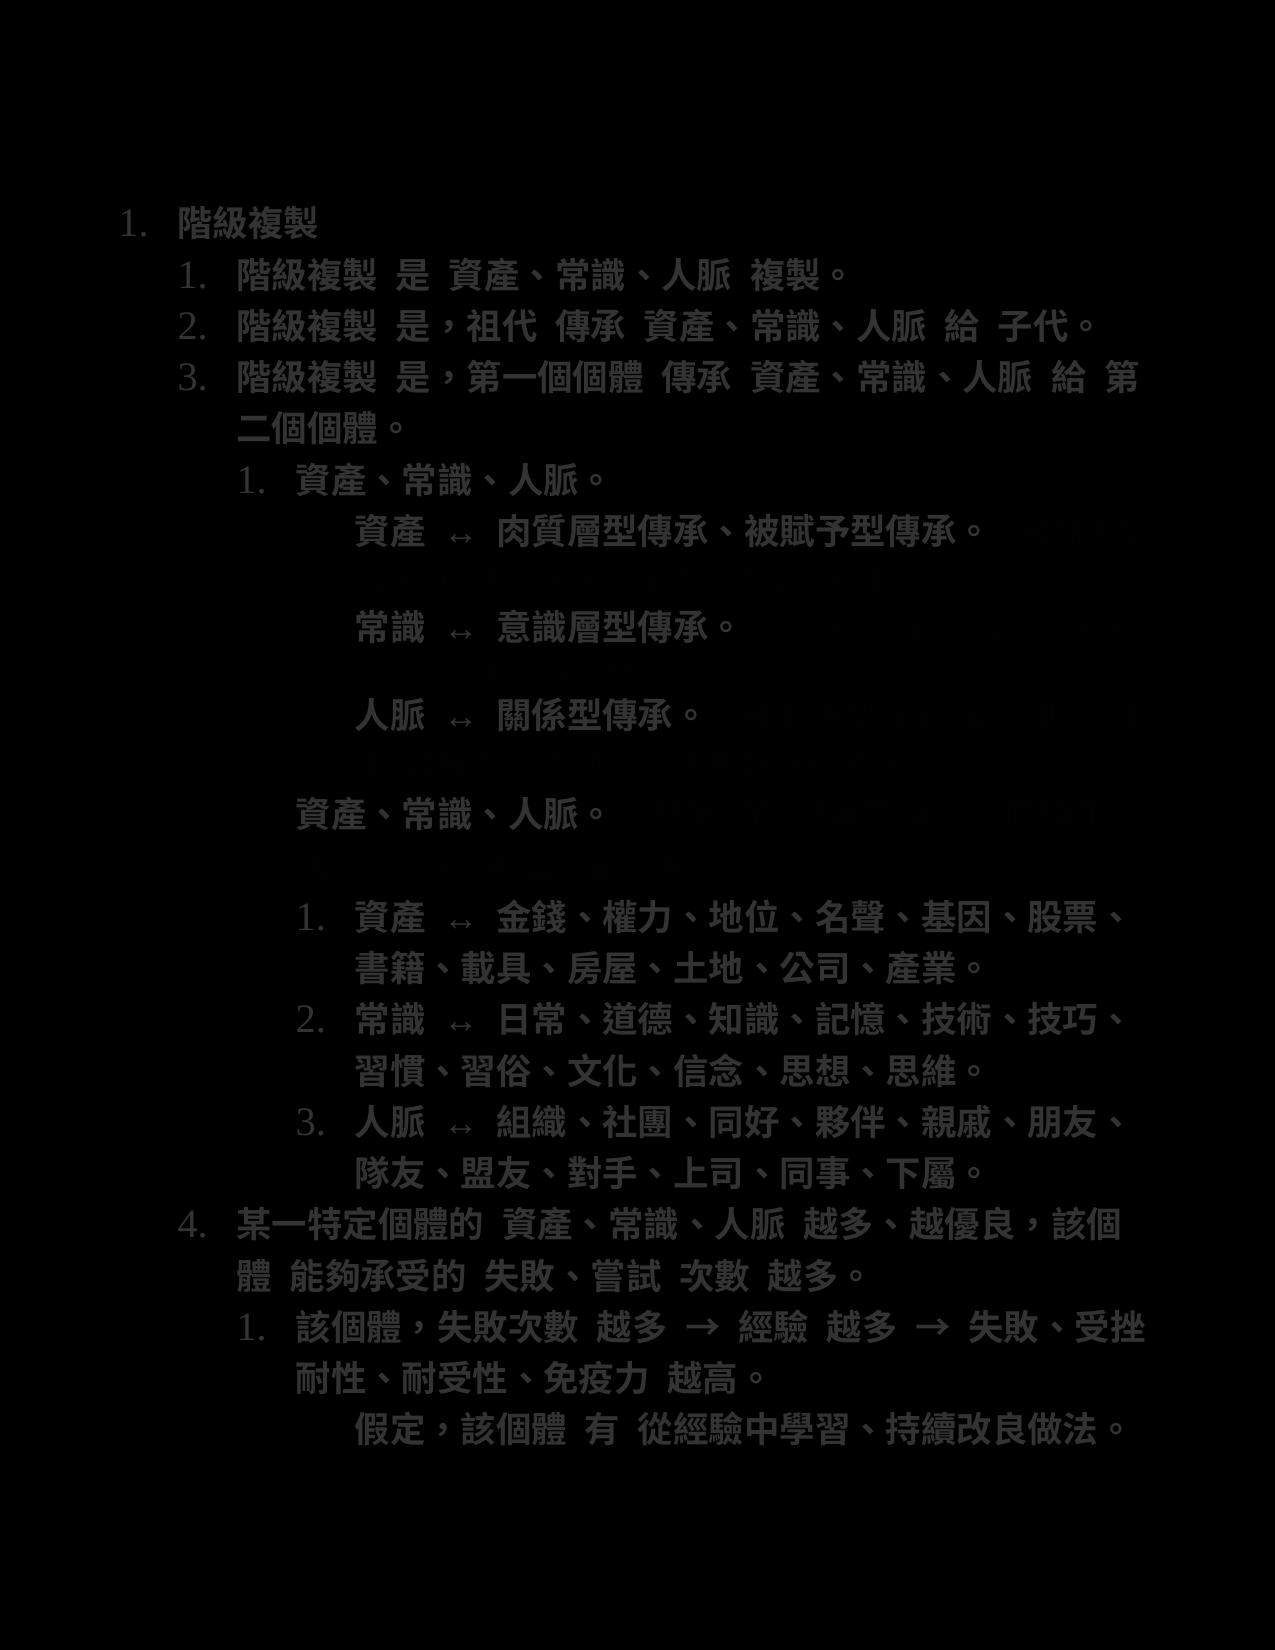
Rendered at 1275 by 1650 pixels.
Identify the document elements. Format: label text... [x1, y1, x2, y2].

list 該個體，失敗次數 越多 → 經驗 越多 → 失敗、受挫 耐性、耐受性、免疫力 越高。 [236, 1299, 1157, 1402]
list 資產 ↔ 金錢、權力、地位、名聲、基因、股票、書籍、載具、房屋、土地、公司、產業。 [295, 889, 1157, 992]
list 人脈 ↔ 組織、社團、同好、夥伴、親戚、朋友、隊友、盟友、對手、上司、同事、下屬。 [295, 1094, 1157, 1197]
list 階級複製 是，第一個個體 傳承 資產、常識、人脈 給 第二個個體。 [177, 349, 1157, 452]
list 階級複製 是 資產、常識、人脈 複製。 [177, 247, 1157, 298]
list 常識 ↔ 日常、道德、知識、記憶、技術、技巧、習慣、習俗、文化、信念、思想、思維。 [295, 992, 1157, 1094]
list 資產 ↔ 肉質層型傳承、被賦予型傳承。（被賦予型傳承 的 明顯例子，權力、地位、名聲） [295, 503, 1157, 600]
list 階級複製 是，祖代 傳承 資產、常識、人脈 給 子代。 [177, 298, 1157, 349]
list 階級複製 [118, 196, 1157, 247]
list 人脈 ↔ 關係型傳承。（被賦予型傳承 是，祖代 傳承 該權力、該地位、該名聲 給 子代） [295, 687, 1157, 787]
list 某一特定個體的 資產、常識、人脈 越多、越優良，該個體 能夠承受的 失敗、嘗試 次數 越多。 [177, 1197, 1157, 1299]
list 假定，該個體 有 從經驗中學習、持續改良做法。（假定，該個體的 肉質層、意識層 沒有 崩潰、斷裂） [295, 1402, 1157, 1486]
list 常識 ↔ 意識層型傳承。（被賦予 是，某一特定個體 被 其他個體 賦予 某一特定 權力、地位、名聲） [295, 600, 1157, 687]
list 資產、常識、人脈。 [236, 452, 1157, 503]
list 資產、常識、人脈。（日常 是 日常生活（、修煉生活））（道德 是 道、德） [236, 787, 1157, 889]
